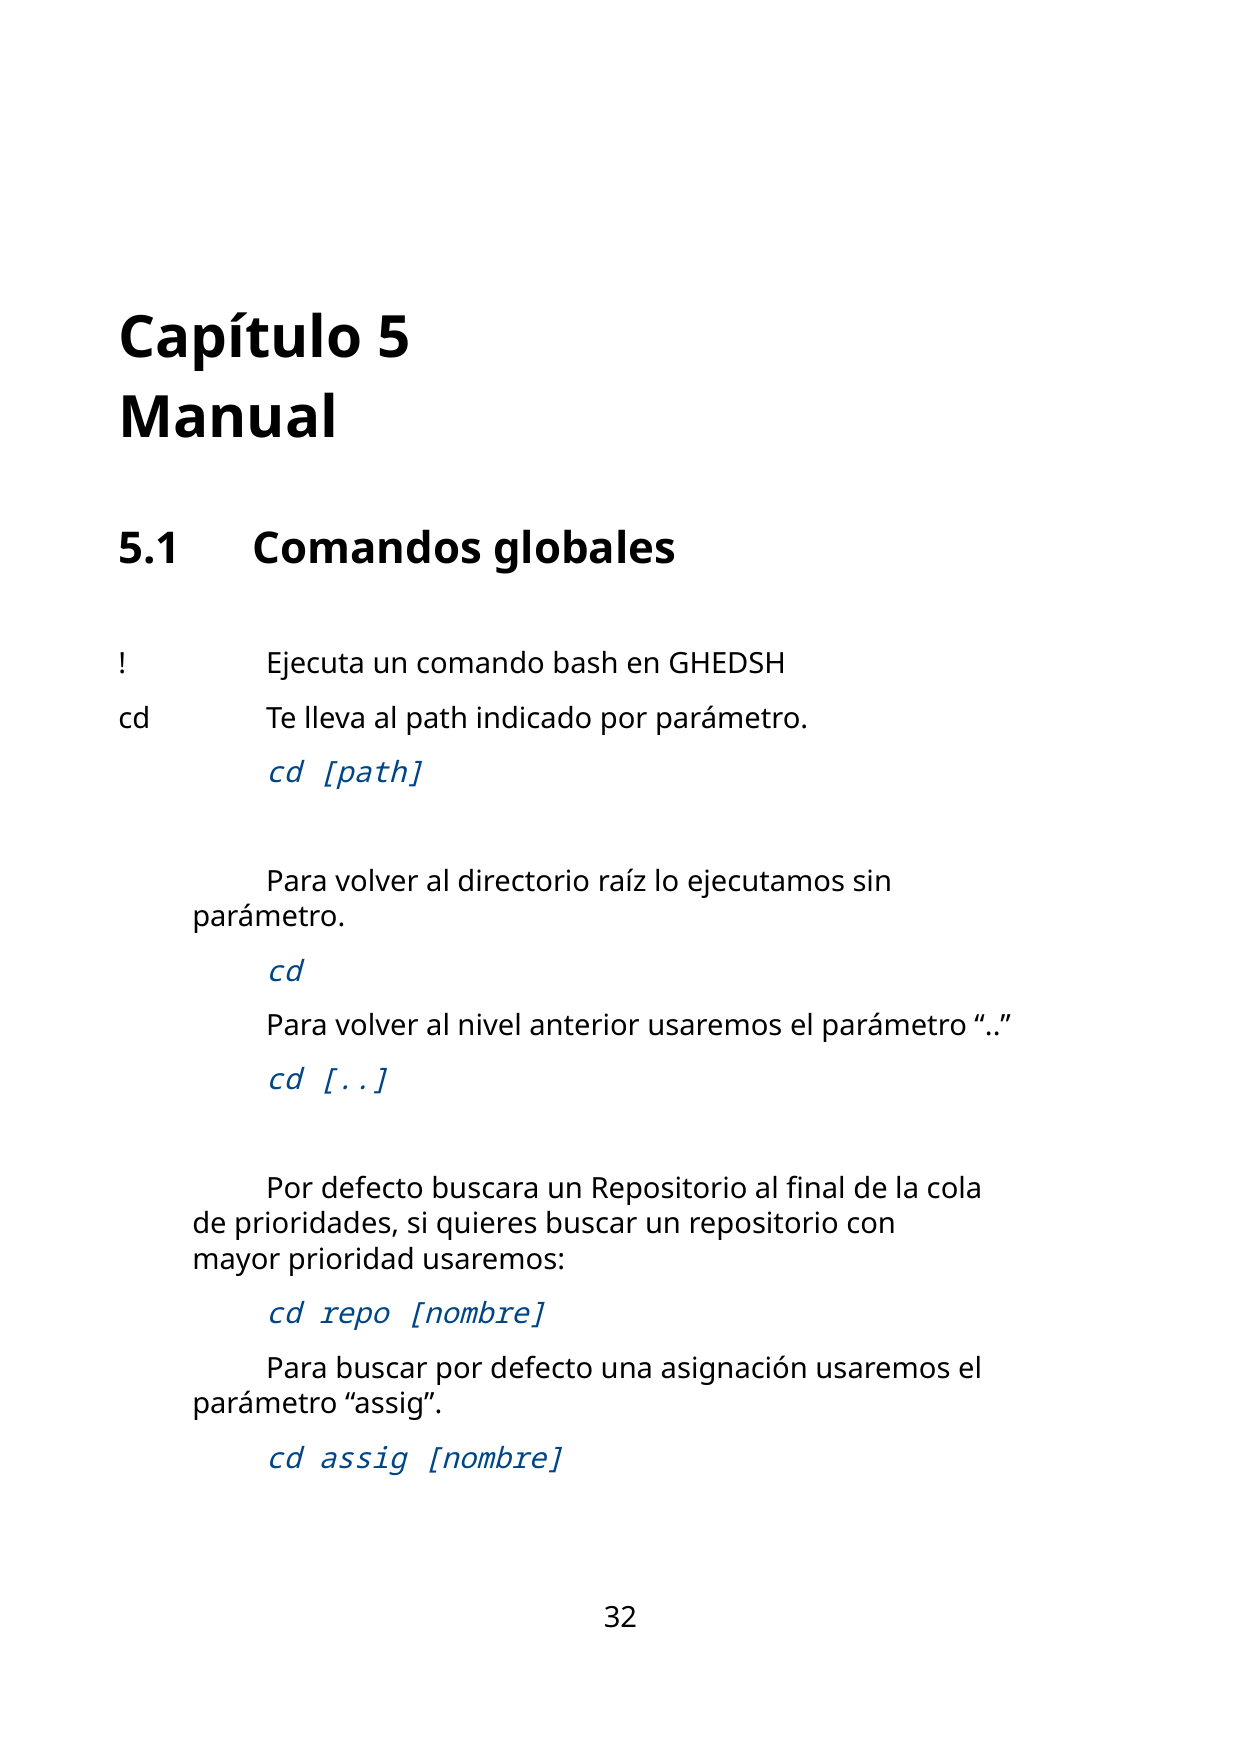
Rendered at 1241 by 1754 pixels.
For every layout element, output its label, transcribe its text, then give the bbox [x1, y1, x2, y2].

subtitle Comandos globales [118, 516, 1122, 576]
text cd repo [nombre] [118, 1293, 1122, 1332]
text cd [path] [118, 751, 1122, 791]
text Para volver al nivel anterior usaremos el parámetro “..” [118, 1004, 1122, 1044]
text cd Te lleva al path indicado por parámetro. [118, 697, 1122, 737]
text cd [..] [118, 1058, 1122, 1098]
subtitle Manual [118, 295, 1122, 454]
text Por defecto buscara un Repositorio al final de la cola de prioridades, si quieres buscar un repositorio con mayor prioridad usaremos: [118, 1167, 1122, 1278]
text ! Ejecuta un comando bash en GHEDSH [118, 643, 1122, 682]
text Para buscar por defecto una asignación usaremos el parámetro “assig”. [118, 1347, 1122, 1422]
text Para volver al directorio raíz lo ejecutamos sin parámetro. [118, 860, 1122, 935]
text cd [118, 950, 1122, 989]
text cd assig [nombre] [118, 1437, 1122, 1477]
